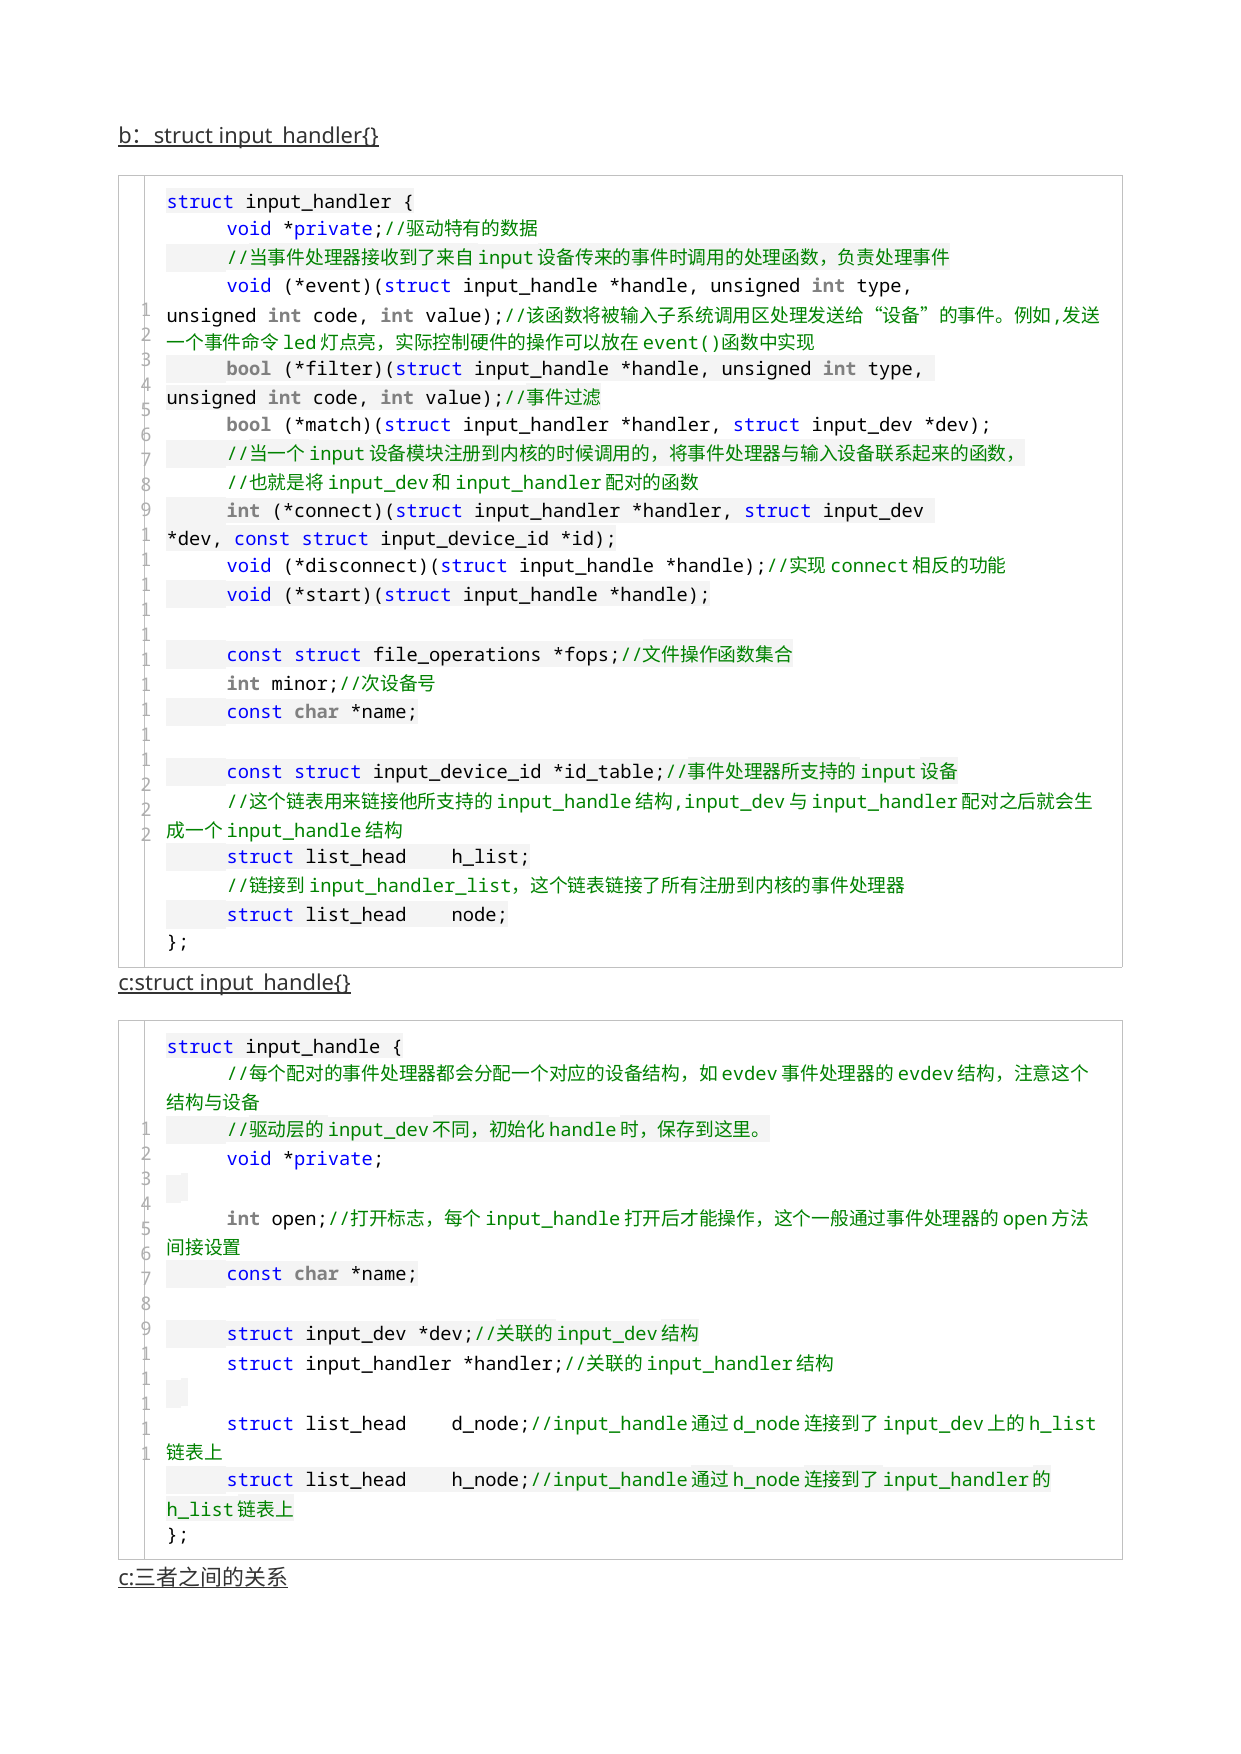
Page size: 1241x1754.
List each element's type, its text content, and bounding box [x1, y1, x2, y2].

table_header struct input_handler { void *private;//驱动特有的数据 //当事件处理器接收到了来自input设备传来的事件时调用的处理函数，负责处理事件 void (*event)(struct input_handle *handle, unsigned int type, unsigned int code, int value);//该函数将被输入子系统调用区处理发送给“设备”的事件。例如,发送一个事件命令led灯点亮，实际控制硬件的操作可以放在event()函数中实现 bool (*filter)(struct input_handle *handle, unsigned int type, unsigned int code, int value);//事件过滤 bool (*match)(struct input_handler *handler, struct input_dev *dev); //当一个input设备模块注册到内核的时候调用的，将事件处理器与输入设备联系起来的函数， //也就是将input_dev和input_handler配对的函数 int (*connect)(struct input_handler *handler, struct input_dev *dev, const struct input_device_id *id); void (*disconnect)(struct input_handle *handle);//实现connect相反的功能 void (*start)(struct input_handle *handle); const struct file_operations *fops;//文件操作函数集合 int minor;//次设备号 const char *name; const struct input_device_id *id_table;//事件处理器所支持的input设备 //这个链表用来链接他所支持的input_handle结构,input_dev与input_handler配对之后就会生成一个input_handle结构 struct list_head h_list; //链接到input_handler_list，这个链表链接了所有注册到内核的事件处理器 struct list_head node; }; [145, 176, 1122, 967]
table_header struct input_handle { //每个配对的事件处理器都会分配一个对应的设备结构，如evdev事件处理器的evdev结构，注意这个结构与设备 //驱动层的input_dev不同，初始化handle时，保存到这里。 void *private; int open;//打开标志，每个input_handle打开后才能操作，这个一般通过事件处理器的open方法间接设置 const char *name; struct input_dev *dev;//关联的input_dev结构 struct input_handler *handler;//关联的input_handler结构 struct list_head d_node;//input_handle通过d_node连接到了input_dev上的h_list链表上 struct list_head h_node;//input_handle通过h_node连接到了input_handler的h_list链表上 }; [145, 1021, 1122, 1559]
text c:struct input_handle{} [118, 968, 1122, 997]
table_header 1 2 3 4 5 6 7 8 9 10 11 12 13 14 15 16 17 18 19 20 21 22 [119, 176, 144, 967]
text c:三者之间的关系 [118, 1560, 1122, 1591]
table_header 1 2 3 4 5 6 7 8 9 10 11 12 13 14 [119, 1021, 144, 1559]
text b：struct input_handler{} [118, 118, 1122, 150]
